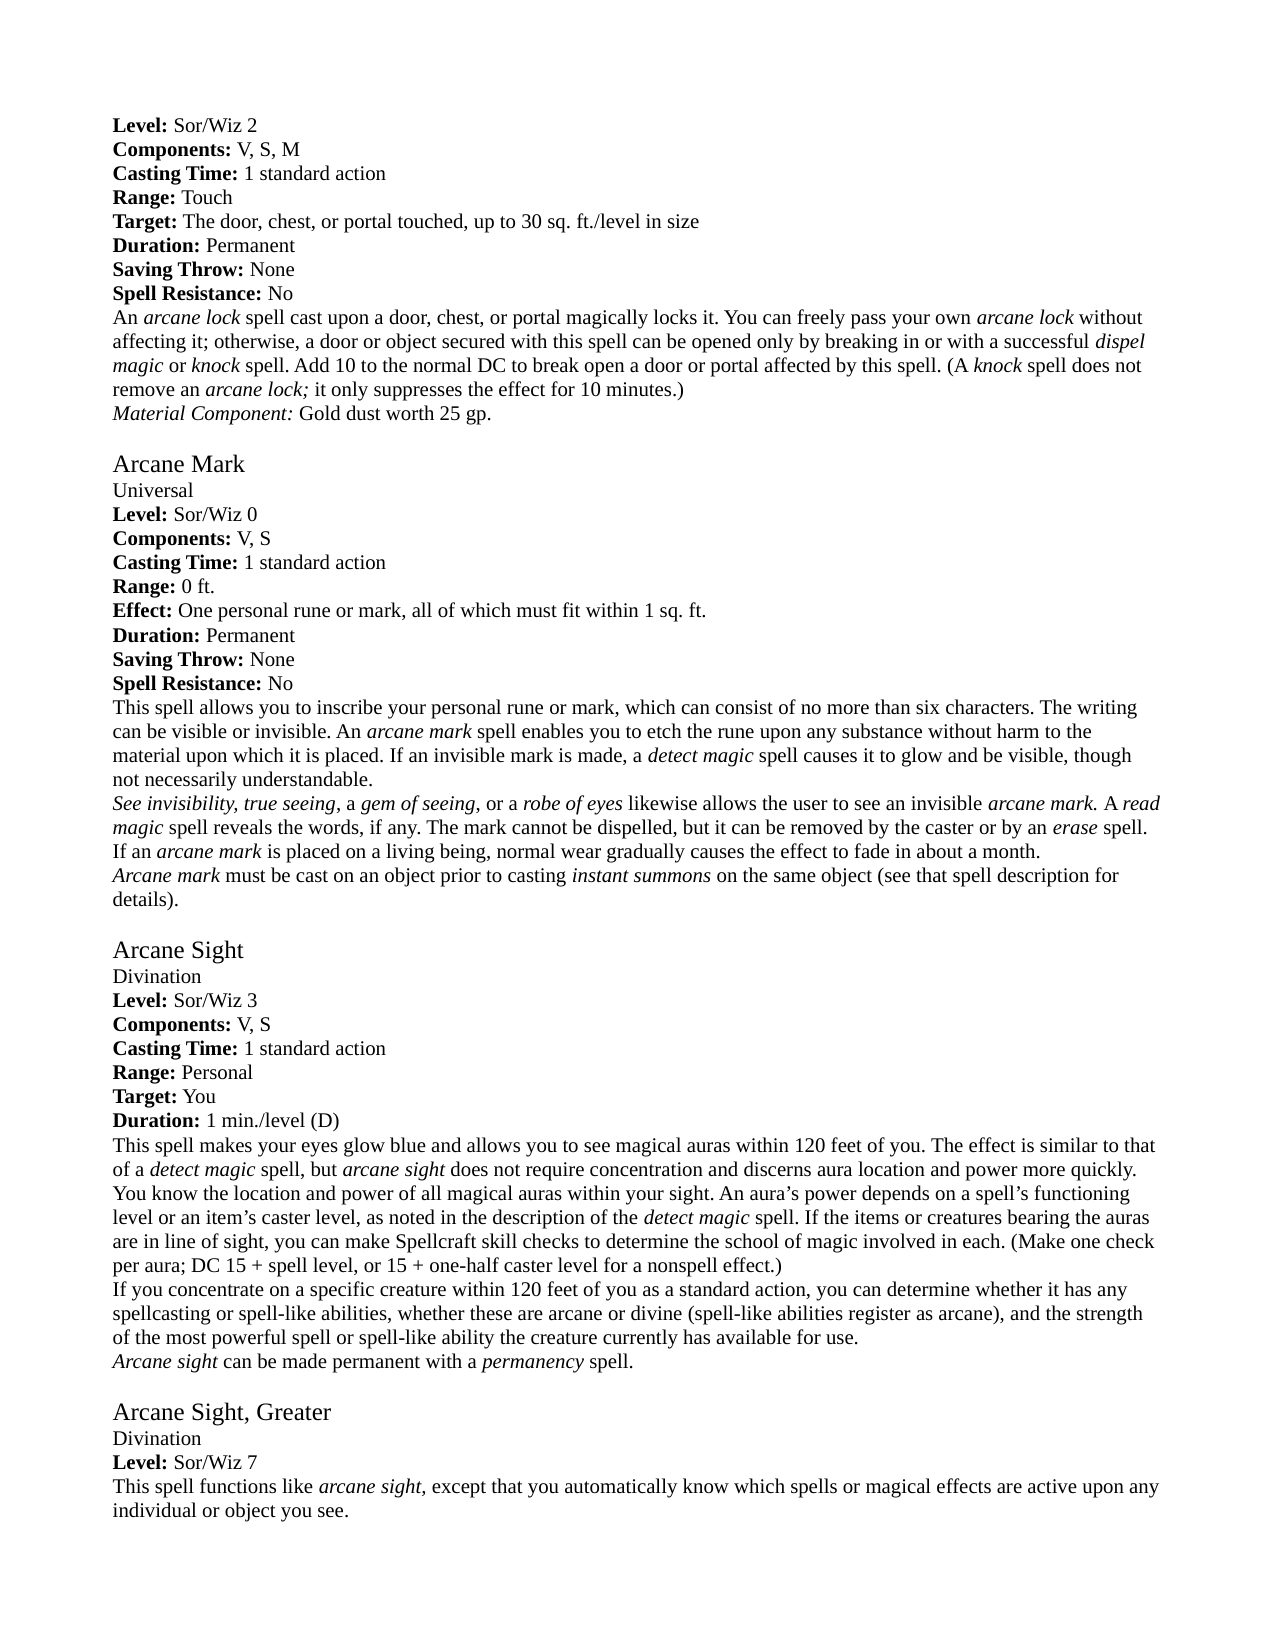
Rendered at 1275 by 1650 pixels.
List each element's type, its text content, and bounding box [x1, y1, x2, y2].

text Components: V, S [112, 1012, 1162, 1036]
text Duration: 1 min./level (D) [112, 1108, 1162, 1132]
text Spell Resistance: No [112, 671, 1162, 695]
text This spell allows you to inscribe your personal rune or mark, which can consist of no more than six characters. The writing can be visible or invisible. An arcane mark spell enables you to etch the rune upon any substance without harm to the material upon which it is placed. If an invisible mark is made, a detect magic spell causes it to glow and be visible, though not necessarily understandable. [112, 695, 1162, 791]
text This spell functions like arcane sight, except that you automatically know which spells or magical effects are active upon any individual or object you see. [112, 1474, 1162, 1522]
text You know the location and power of all magical auras within your sight. An aura’s power depends on a spell’s functioning level or an item’s caster level, as noted in the description of the detect magic spell. If the items or creatures bearing the auras are in line of sight, you can make Spellcraft skill checks to determine the school of magic involved in each. (Make one check per aura; DC 15 + spell level, or 15 + one-half caster level for a nonspell effect.) [112, 1181, 1162, 1277]
text Saving Throw: None [112, 647, 1162, 671]
text See invisibility, true seeing, a gem of seeing, or a robe of eyes likewise allows the user to see an invisible arcane mark. A read magic spell reveals the words, if any. The mark cannot be dispelled, but it can be removed by the caster or by an erase spell. [112, 791, 1162, 839]
text Duration: Permanent [112, 233, 1162, 257]
text Casting Time: 1 standard action [112, 550, 1162, 574]
text Divination [112, 964, 1162, 988]
text Effect: One personal rune or mark, all of which must fit within 1 sq. ft. [112, 598, 1162, 622]
text Arcane Sight [112, 935, 1162, 964]
text Divination [112, 1426, 1162, 1450]
text Components: V, S [112, 526, 1162, 550]
text Arcane Mark [112, 449, 1162, 478]
text If an arcane mark is placed on a living being, normal wear gradually causes the effect to fade in about a month. [112, 839, 1162, 863]
text If you concentrate on a specific creature within 120 feet of you as a standard action, you can determine whether it has any spellcasting or spell-like abilities, whether these are arcane or divine (spell-like abilities register as arcane), and the strength of the most powerful spell or spell-like ability the creature currently has available for use. [112, 1277, 1162, 1349]
text Spell Resistance: No [112, 281, 1162, 305]
text Casting Time: 1 standard action [112, 1036, 1162, 1060]
text Range: 0 ft. [112, 574, 1162, 598]
text Level: Sor/Wiz 0 [112, 502, 1162, 526]
text Level: Sor/Wiz 2 [112, 112, 1162, 137]
text Components: V, S, M [112, 137, 1162, 161]
text Range: Touch [112, 185, 1162, 209]
text Target: The door, chest, or portal touched, up to 30 sq. ft./level in size [112, 209, 1162, 233]
text Arcane mark must be cast on an object prior to casting instant summons on the same object (see that spell description for details). [112, 863, 1162, 911]
text This spell makes your eyes glow blue and allows you to see magical auras within 120 feet of you. The effect is similar to that of a detect magic spell, but arcane sight does not require concentration and discerns aura location and power more quickly. [112, 1132, 1162, 1181]
text Universal [112, 478, 1162, 502]
text Arcane Sight, Greater [112, 1397, 1162, 1426]
text Range: Personal [112, 1060, 1162, 1084]
text Arcane sight can be made permanent with a permanency spell. [112, 1349, 1162, 1373]
text Level: Sor/Wiz 7 [112, 1450, 1162, 1474]
text Saving Throw: None [112, 257, 1162, 281]
text Material Component: Gold dust worth 25 gp. [112, 401, 1162, 425]
text An arcane lock spell cast upon a door, chest, or portal magically locks it. You can freely pass your own arcane lock without affecting it; otherwise, a door or object secured with this spell can be opened only by breaking in or with a successful dispel magic or knock spell. Add 10 to the normal DC to break open a door or portal affected by this spell. (A knock spell does not remove an arcane lock; it only suppresses the effect for 10 minutes.) [112, 305, 1162, 401]
text Target: You [112, 1084, 1162, 1108]
text Casting Time: 1 standard action [112, 161, 1162, 185]
text Duration: Permanent [112, 622, 1162, 647]
text Level: Sor/Wiz 3 [112, 988, 1162, 1012]
